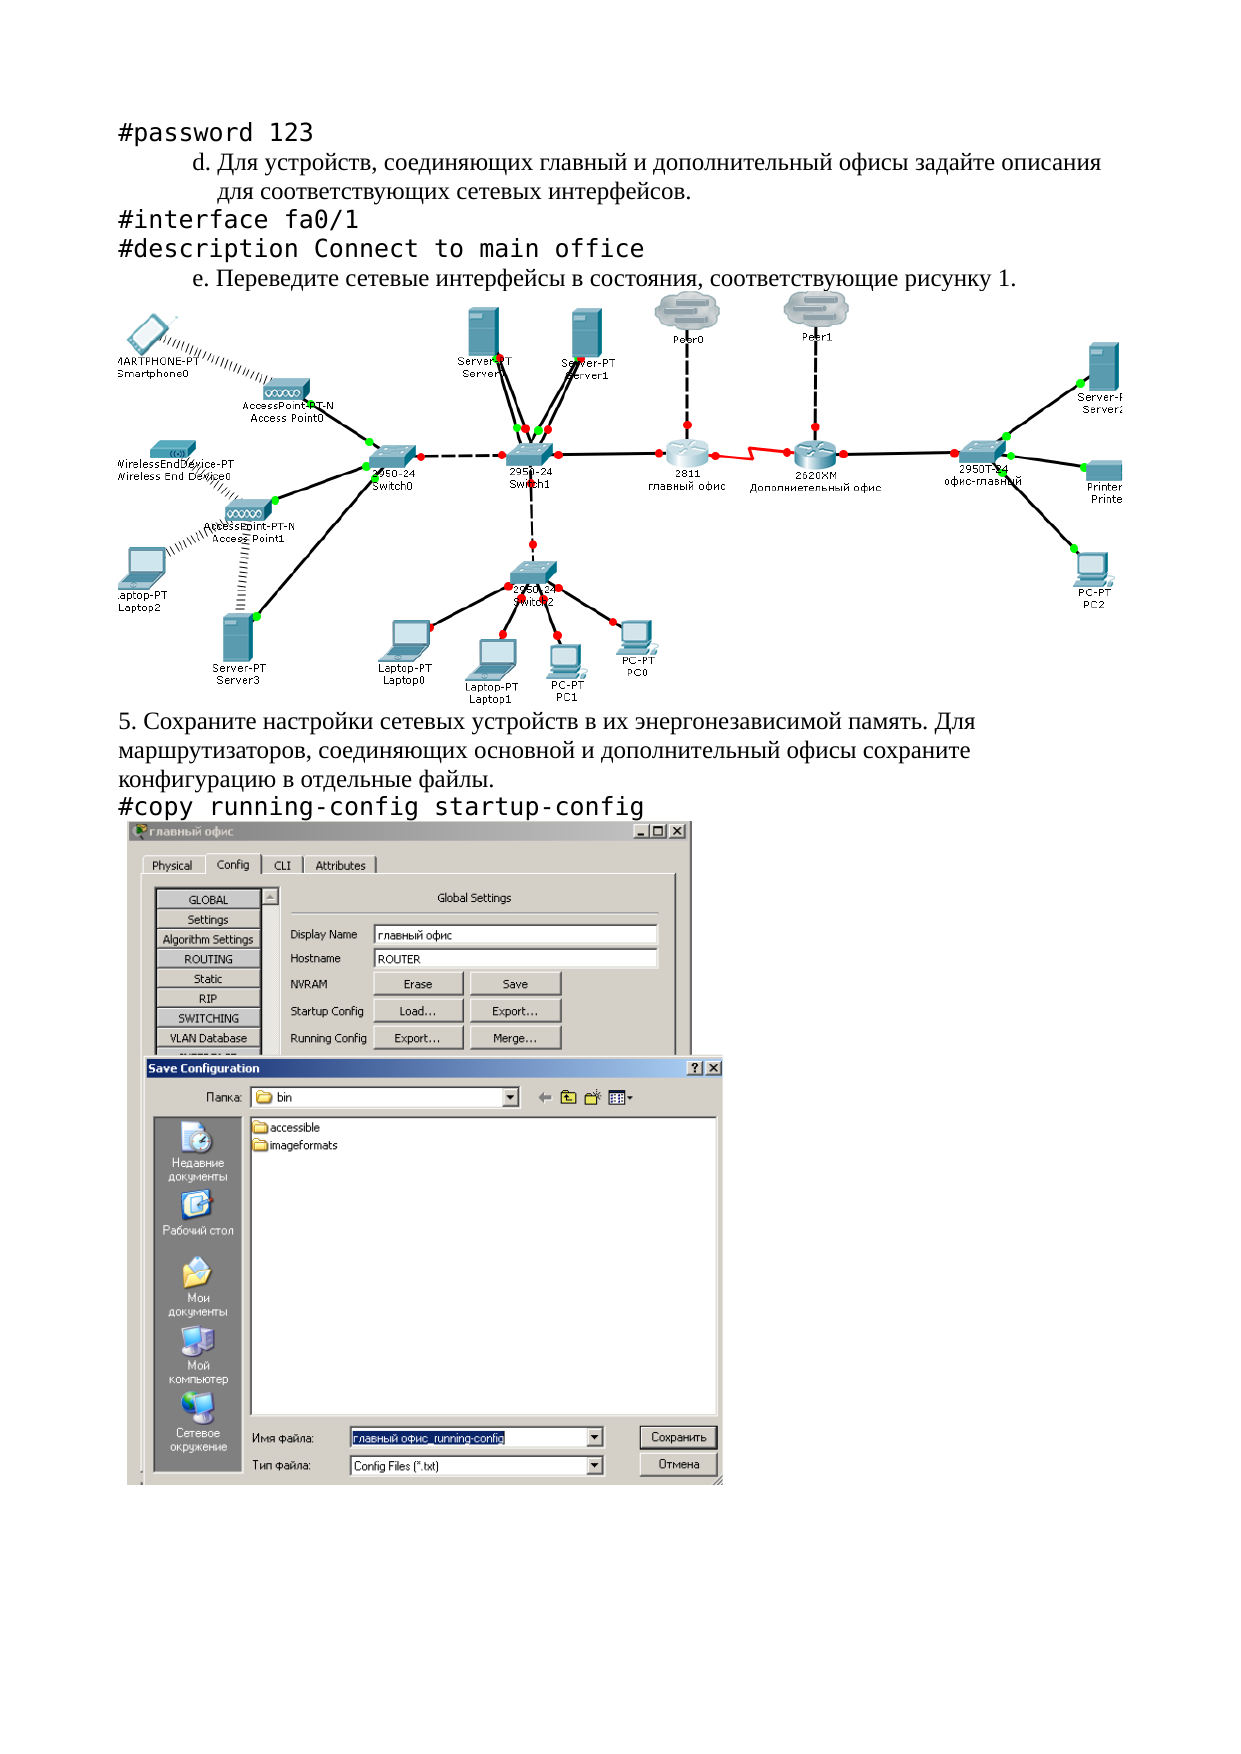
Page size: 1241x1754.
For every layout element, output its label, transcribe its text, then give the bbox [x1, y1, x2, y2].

picture [118, 291, 1123, 707]
text e. Переведите сетевые интерфейсы в состояния, соответствующие рисунку 1. [118, 263, 1122, 291]
text #description Connect to main office [118, 234, 1122, 263]
text #interface fa0/1 [118, 205, 1122, 234]
text #password 123 [118, 118, 1122, 147]
text d. Для устройств, соединяющих главный и дополнительный офисы задайте описания для соответствующих сетевых интерфейсов. [118, 147, 1122, 205]
picture [127, 821, 723, 1485]
text #copy running-config startup-config [118, 793, 1122, 822]
text 5. Сохраните настройки сетевых устройств в их энергонезависимой память. Для маршрутизаторов, соединяющих основной и дополнительный офисы сохраните конфигурацию в отдельные файлы. [118, 707, 1122, 793]
